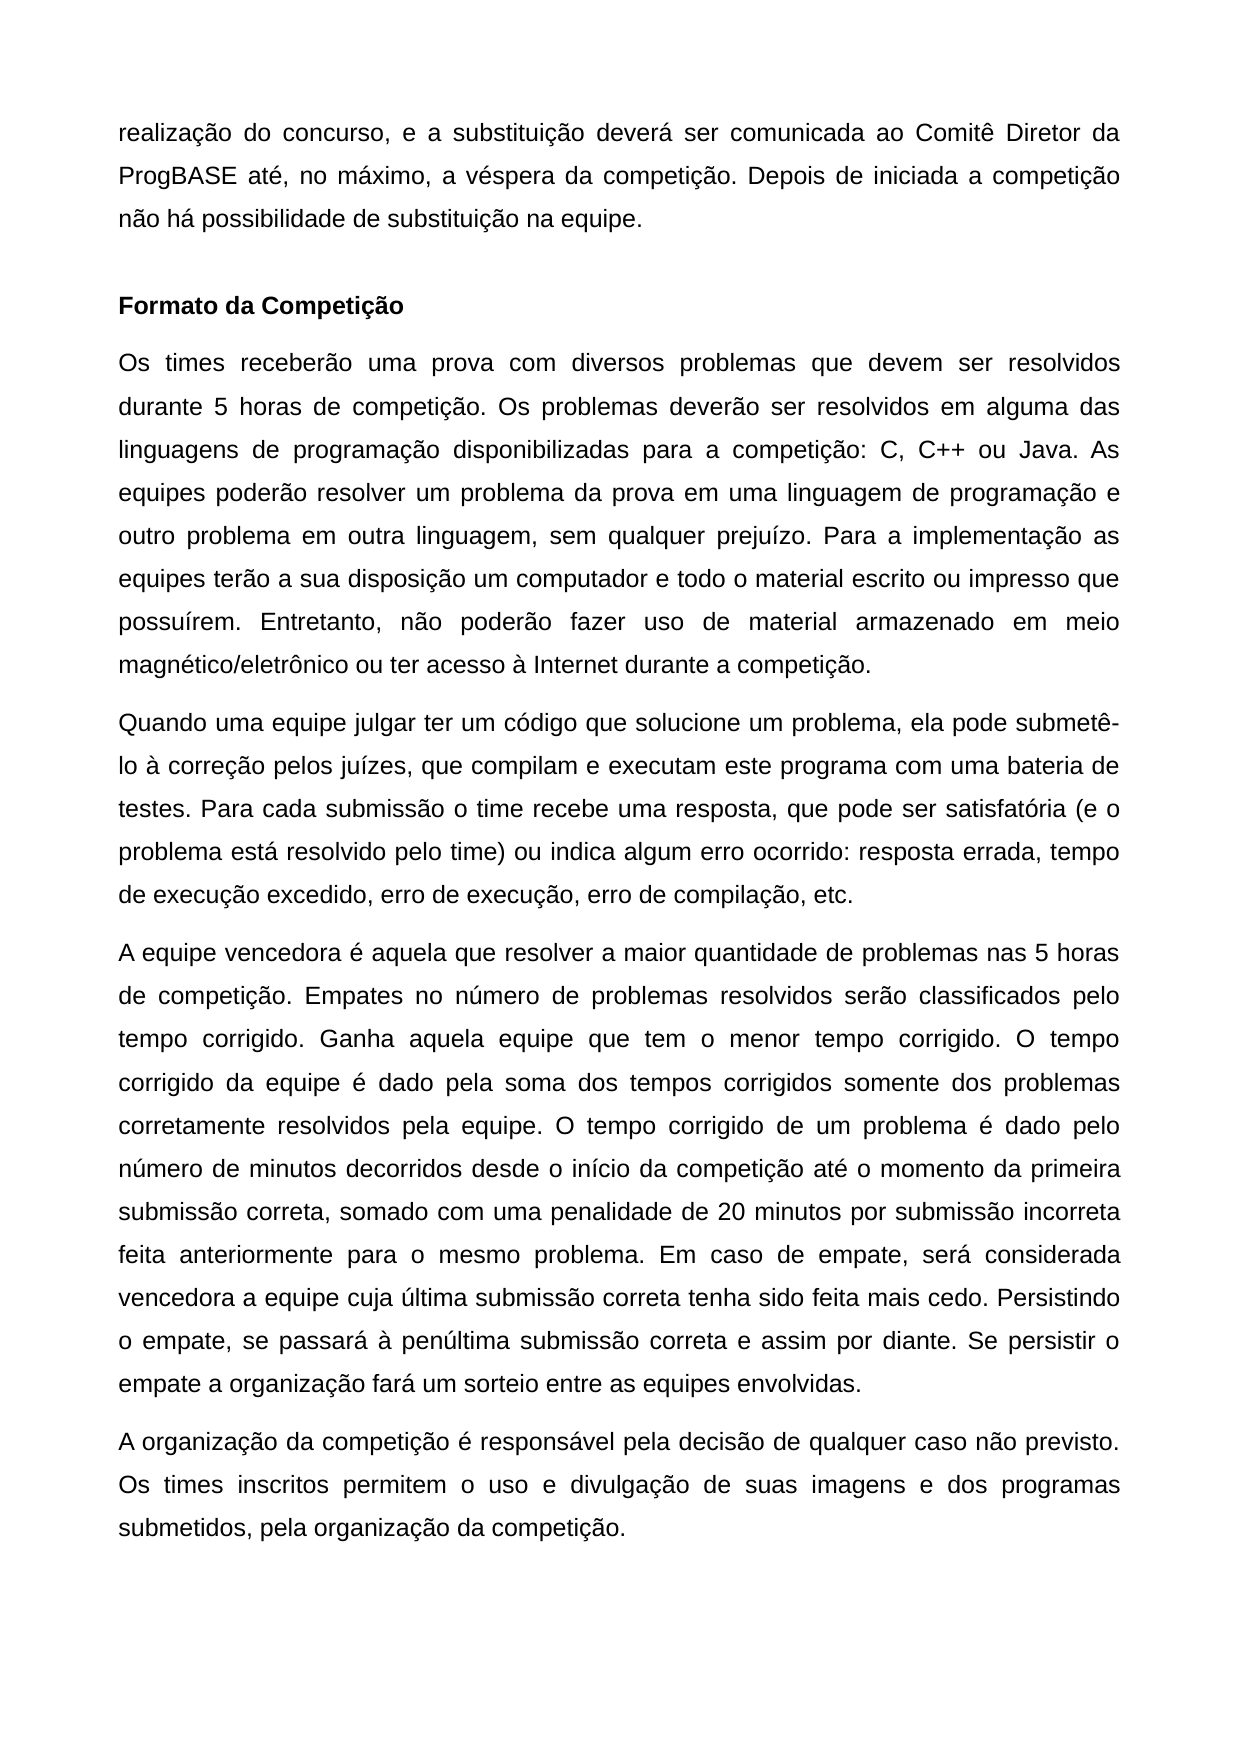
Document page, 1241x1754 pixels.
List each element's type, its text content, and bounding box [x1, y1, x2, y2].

text realização do concurso, e a substituição deverá ser comunicada ao Comitê Diretor da ProgBASE até, no máximo, a véspera da competição. Depois de iniciada a competição não há possibilidade de substituição na equipe. [118, 118, 1122, 233]
text A equipe vencedora é aquela que resolver a maior quantidade de problemas nas 5 horas de competição. Empates no número de problemas resolvidos serão classificados pelo tempo corrigido. Ganha aquela equipe que tem o menor tempo corrigido. O tempo corrigido da equipe é dado pela soma dos tempos corrigidos somente dos problemas corretamente resolvidos pela equipe. O tempo corrigido de um problema é dado pelo número de minutos decorridos desde o início da competição até o momento da primeira submissão correta, somado com uma penalidade de 20 minutos por submissão incorreta feita anteriormente para o mesmo problema. Em caso de empate, será considerada vencedora a equipe cuja última submissão correta tenha sido feita mais cedo. Persistindo o empate, se passará à penúltima submissão correta e assim por diante. Se persistir o empate a organização fará um sorteio entre as equipes envolvidas. [118, 938, 1122, 1398]
text Quando uma equipe julgar ter um código que solucione um problema, ela pode submetê-lo à correção pelos juízes, que compilam e executam este programa com uma bateria de testes. Para cada submissão o time recebe uma resposta, que pode ser satisfatória (e o problema está resolvido pelo time) ou indica algum erro ocorrido: resposta errada, tempo de execução excedido, erro de execução, erro de compilação, etc. [118, 708, 1122, 909]
text Formato da Competição [118, 291, 1122, 319]
text Os times receberão uma prova com diversos problemas que devem ser resolvidos durante 5 horas de competição. Os problemas deverão ser resolvidos em alguma das linguagens de programação disponibilizadas para a competição: C, C++ ou Java. As equipes poderão resolver um problema da prova em uma linguagem de programação e outro problema em outra linguagem, sem qualquer prejuízo. Para a implementação as equipes terão a sua disposição um computador e todo o material escrito ou impresso que possuírem. Entretanto, não poderão fazer uso de material armazenado em meio magnético/eletrônico ou ter acesso à Internet durante a competição. [118, 348, 1122, 679]
text A organização da competição é responsável pela decisão de qualquer caso não previsto. Os times inscritos permitem o uso e divulgação de suas imagens e dos programas submetidos, pela organização da competição. [118, 1427, 1122, 1542]
